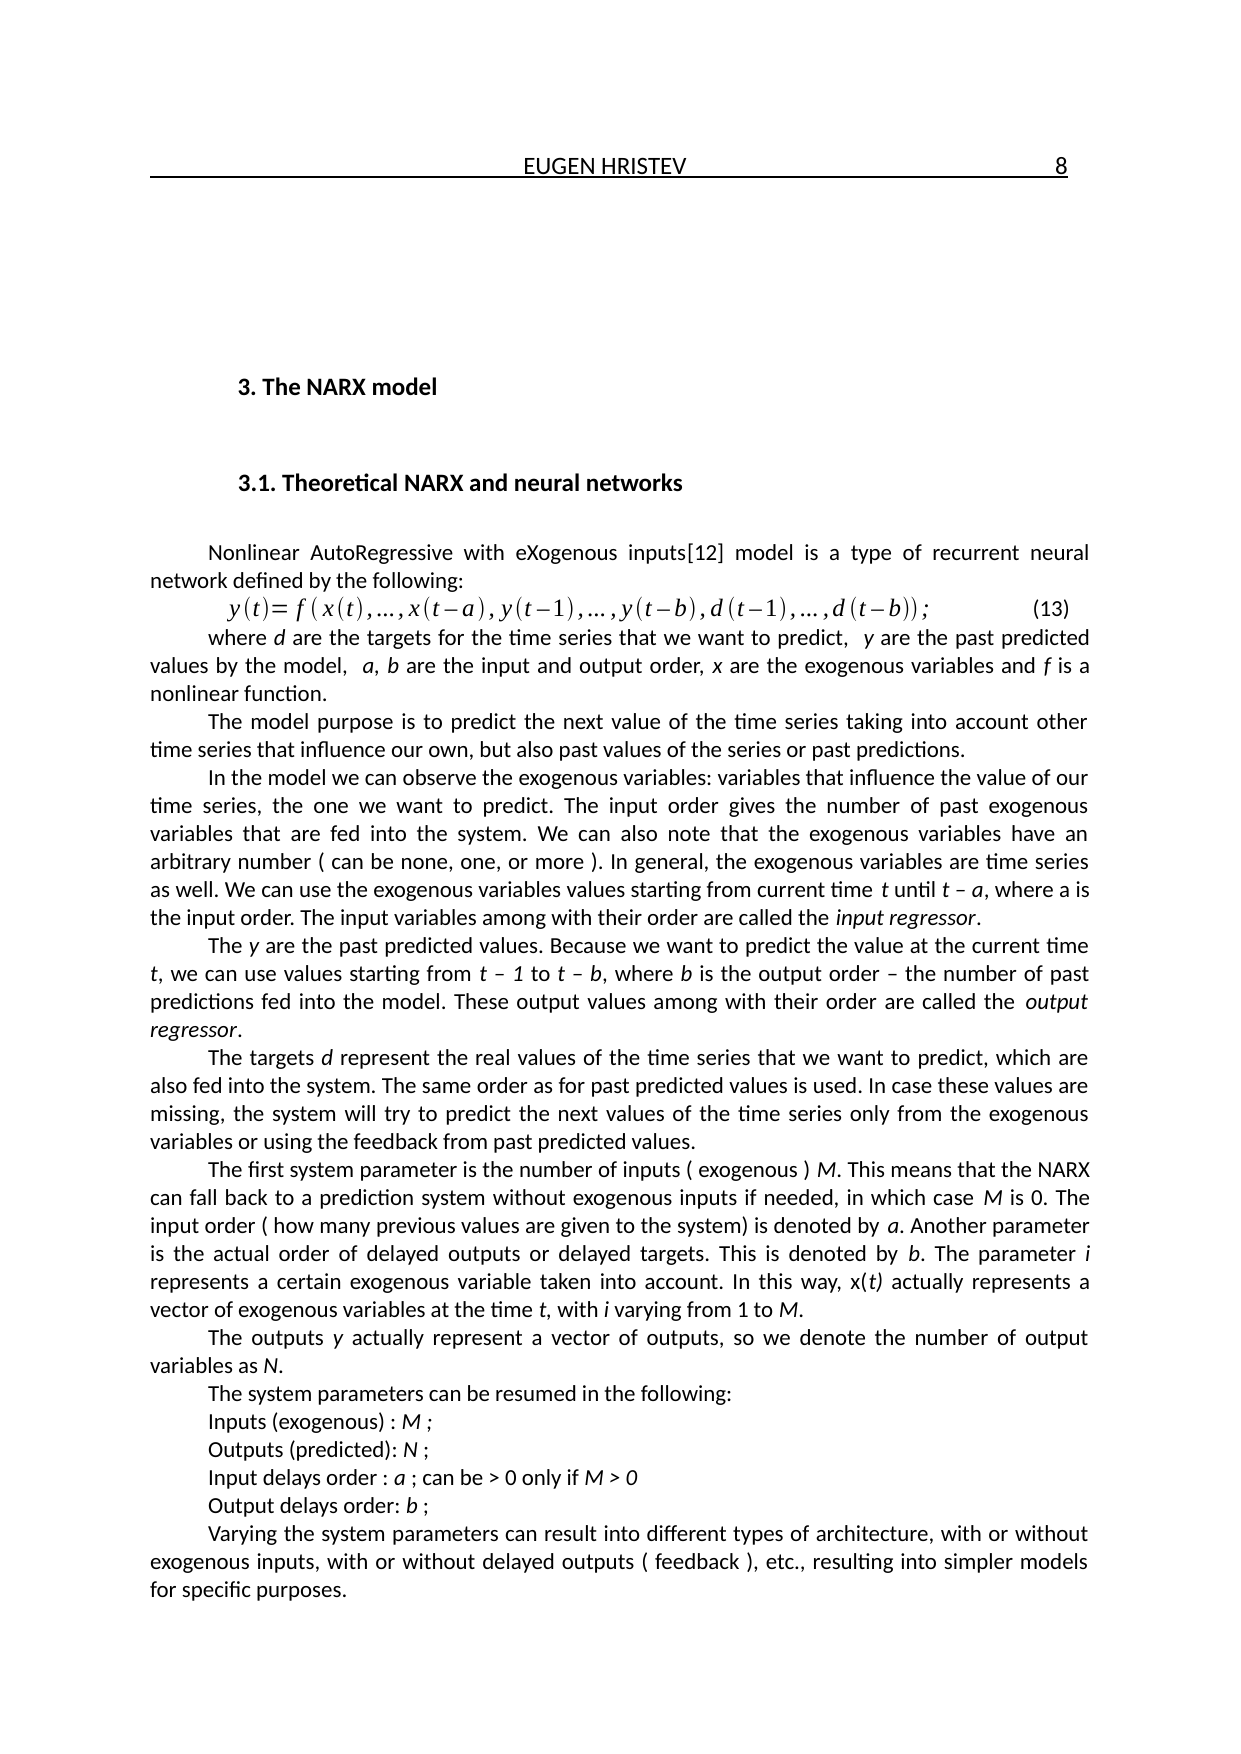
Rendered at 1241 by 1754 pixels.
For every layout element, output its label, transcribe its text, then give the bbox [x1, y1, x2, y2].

subtitle 3. The NARX model [195, 371, 1090, 402]
text Varying the system parameters can result into different types of architecture, with or without exogenous inputs, with or without delayed outputs ( feedback ), etc., resulting into simpler models for specific purposes. [150, 1519, 1090, 1603]
text The model purpose is to predict the next value of the time series taking into account other time series that influence our own, but also past values of the series or past predictions. [150, 707, 1090, 763]
text where d are the targets for the time series that we want to predict, y are the past predicted values by the model, a, b are the input and output order, x are the exogenous variables and f is a nonlinear function. [150, 623, 1090, 707]
text Input delays order : a ; can be > 0 only if M > 0 [150, 1463, 1090, 1491]
subtitle 3.1. Theoretical NARX and neural networks [210, 467, 1090, 498]
text The targets d represent the real values of the time series that we want to predict, which are also fed into the system. The same order as for past predicted values is used. In case these values are missing, the system will try to predict the next values of the time series only from the exogenous variables or using the feedback from past predicted values. [150, 1043, 1090, 1155]
text The first system parameter is the number of inputs ( exogenous ) M. This means that the NARX can fall back to a prediction system without exogenous inputs if needed, in which case M is 0. The input order ( how many previous values are given to the system) is denoted by a. Another parameter is the actual order of delayed outputs or delayed targets. This is denoted by b. The parameter i represents a certain exogenous variable taken into account. In this way, x(t) actually represents a vector of exogenous variables at the time t, with i varying from 1 to M. [150, 1155, 1090, 1323]
text The system parameters can be resumed in the following: [150, 1379, 1090, 1407]
text The outputs y actually represent a vector of outputs, so we denote the number of output variables as N. [150, 1323, 1090, 1379]
text (13) [150, 594, 1090, 623]
text The y are the past predicted values. Because we want to predict the value at the current time t, we can use values starting from t – 1 to t – b, where b is the output order – the number of past predictions fed into the model. These output values among with their order are called the output regressor. [150, 931, 1090, 1043]
text Inputs (exogenous) : M ; [150, 1407, 1090, 1435]
text Nonlinear AutoRegressive with eXogenous inputs[12]⁠ model is a type of recurrent neural network defined by the following: [150, 538, 1090, 594]
text Output delays order: b ; [150, 1491, 1090, 1519]
text In the model we can observe the exogenous variables: variables that influence the value of our time series, the one we want to predict. The input order gives the number of past exogenous variables that are fed into the system. We can also note that the exogenous variables have an arbitrary number ( can be none, one, or more ). In general, the exogenous variables are time series as well. We can use the exogenous variables values starting from current time t until t – a, where a is the input order. The input variables among with their order are called the input regressor. [150, 763, 1090, 931]
text Outputs (predicted): N ; [150, 1435, 1090, 1463]
